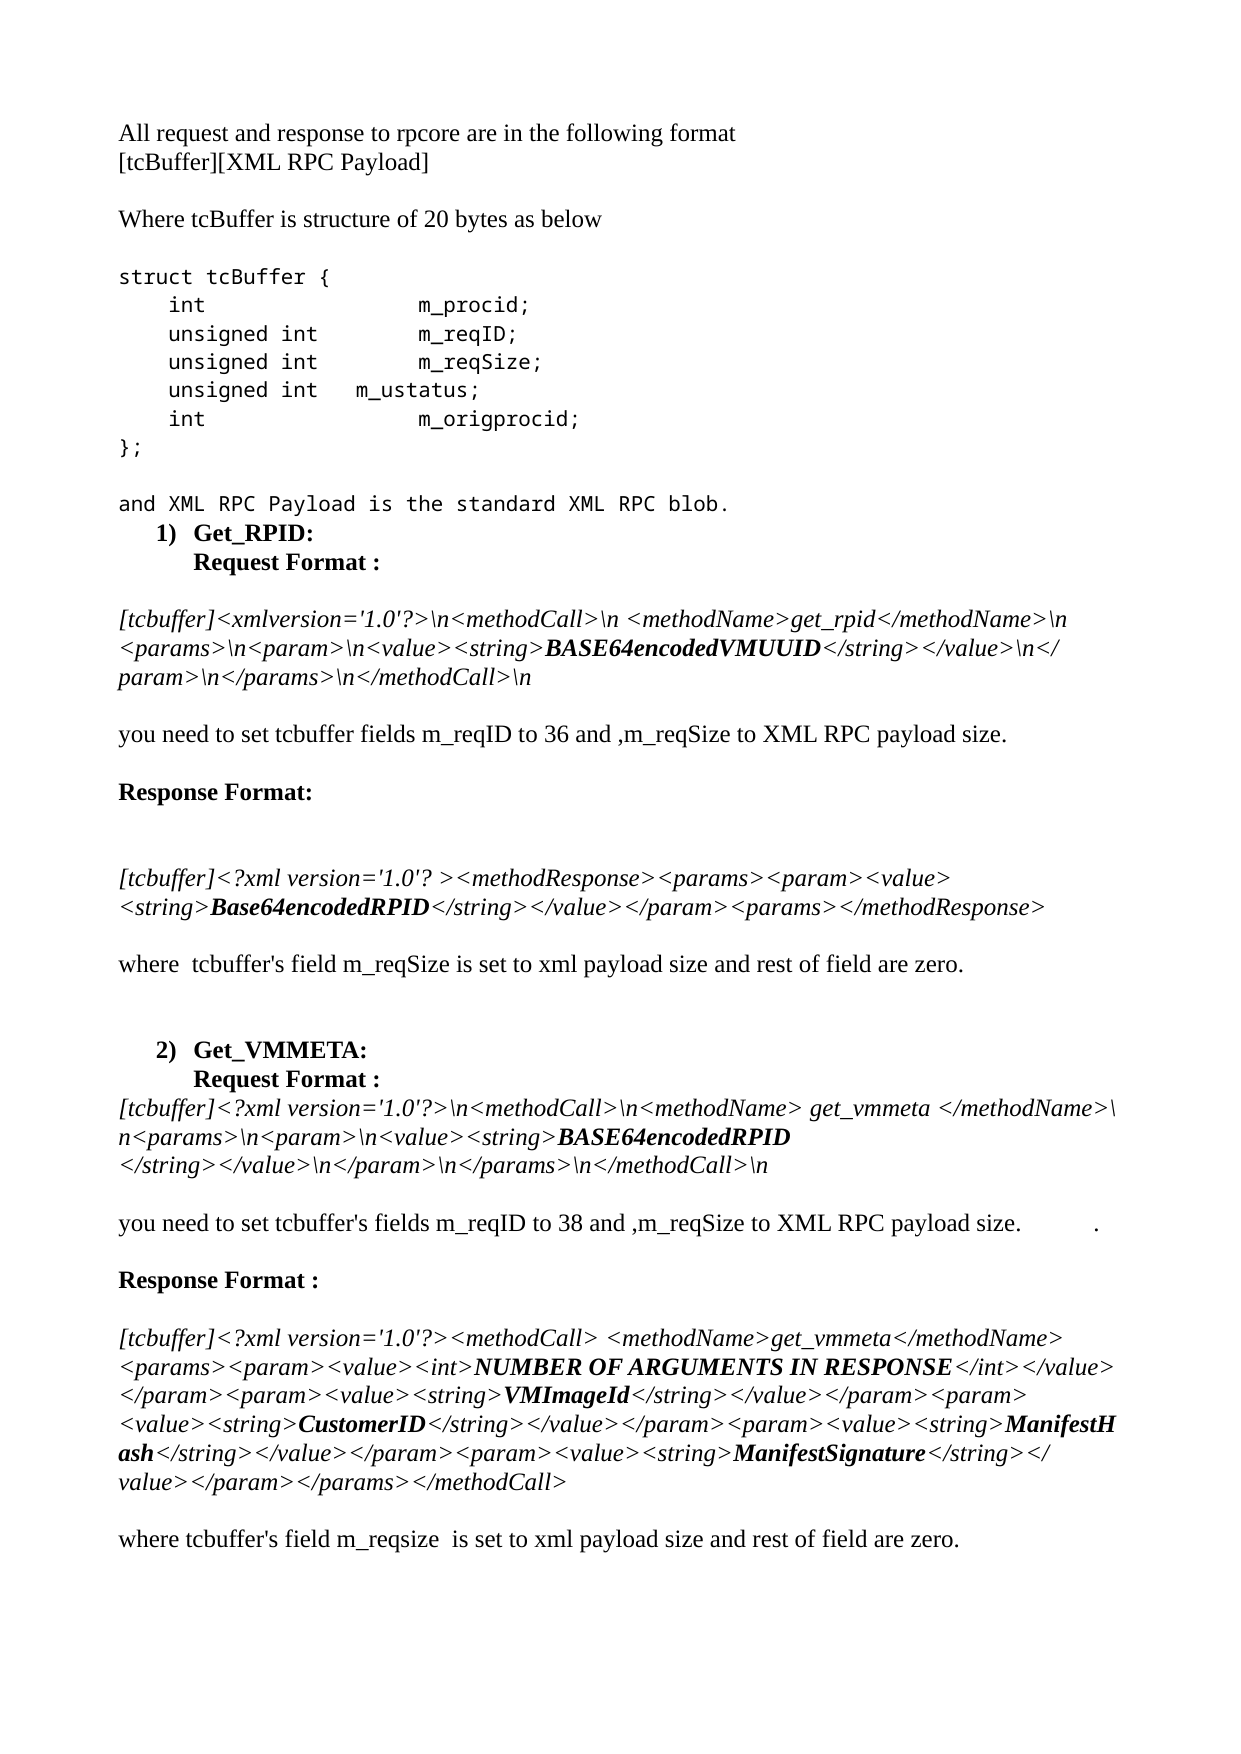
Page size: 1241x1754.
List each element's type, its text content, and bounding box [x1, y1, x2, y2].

text struct tcBuffer { [118, 262, 1122, 290]
text you need to set tcbuffer's fields m_reqID to 38 and ,m_reqSize to XML RPC payload size. . [118, 1208, 1122, 1237]
text [tcbuffer]<xmlversion='1.0'?>\n<methodCall>\n <methodName>get_rpid</methodName>\n <params>\n<param>\n<value><string>BASE64encodedVMUUID</string></value>\n</param>\n</params>\n</methodCall>\n [118, 604, 1122, 690]
text [tcbuffer]<?xml version='1.0'? ><methodResponse><params><param><value> <string>Base64encodedRPID</string></value></param><params></methodResponse> [118, 863, 1122, 949]
text int m_origprocid; [118, 404, 1122, 432]
text Request Format : [118, 1064, 1122, 1093]
text All request and response to rpcore are in the following format [118, 118, 1122, 147]
text unsigned int m_reqSize; [118, 347, 1122, 376]
text unsigned int m_reqID; [118, 319, 1122, 347]
text int m_procid; [118, 290, 1122, 319]
list Get_RPID: [156, 518, 1122, 547]
list Request Format : [156, 547, 1122, 575]
text Response Format : [118, 1265, 1122, 1294]
text unsigned int m_ustatus; [118, 376, 1122, 404]
text [tcBuffer][XML RPC Payload] [118, 147, 1122, 176]
text [tcbuffer]<?xml version='1.0'?>\n<methodCall>\n<methodName> get_vmmeta </methodName>\n<params>\n<param>\n<value><string>BASE64encodedRPID </string></value>\n</param>\n</params>\n</methodCall>\n [118, 1093, 1122, 1179]
text Where tcBuffer is structure of 20 bytes as below [118, 204, 1122, 233]
text where tcbuffer's field m_reqsize is set to xml payload size and rest of field are zero. [118, 1524, 1122, 1553]
text [tcbuffer]<?xml version='1.0'?><methodCall> <methodName>get_vmmeta</methodName> <params><param><value><int>NUMBER OF ARGUMENTS IN RESPONSE</int></value> </param><param><value><string>VMImageId</string></value></param><param> <value><string>CustomerID</string></value></param><param><value><string>ManifestHash</string></value></param><param><value><string>ManifestSignature</string></value></param></params></methodCall> [118, 1323, 1122, 1495]
text Response Format: [118, 777, 1122, 805]
text you need to set tcbuffer fields m_reqID to 36 and ,m_reqSize to XML RPC payload size. [118, 719, 1122, 748]
text and XML RPC Payload is the standard XML RPC blob. [118, 489, 1122, 518]
text }; [118, 432, 1122, 461]
text where tcbuffer's field m_reqSize is set to xml payload size and rest of field are zero. [118, 949, 1122, 978]
list Get_VMMETA: [156, 1035, 1122, 1064]
